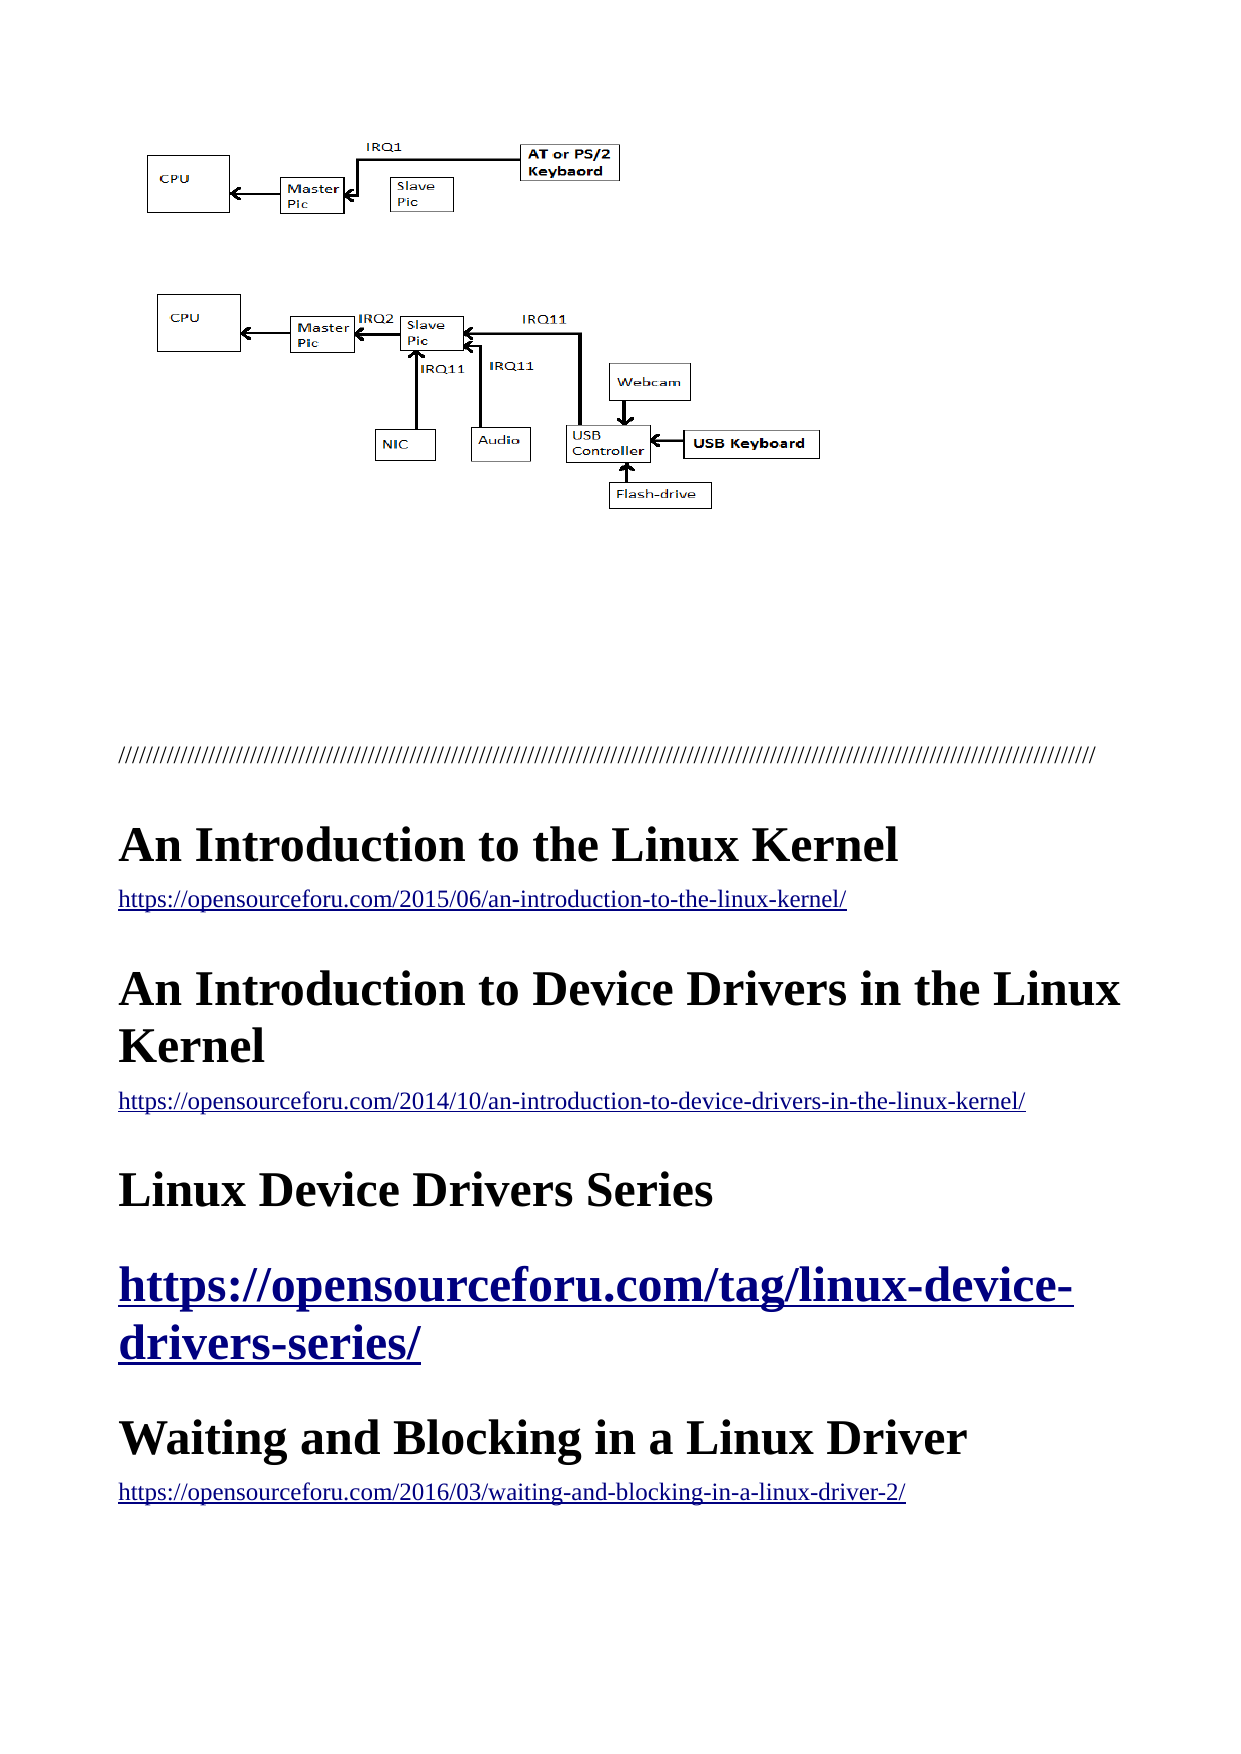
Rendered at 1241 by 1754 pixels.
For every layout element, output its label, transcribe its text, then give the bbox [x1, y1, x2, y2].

subtitle An Introduction to Device Drivers in the Linux Kernel [118, 958, 1122, 1073]
subtitle An Introduction to the Linux Kernel [118, 814, 1122, 872]
subtitle Waiting and Blocking in a Linux Driver [118, 1407, 1122, 1465]
text https://opensourceforu.com/2015/06/an-introduction-to-the-linux-kernel/ [118, 884, 1122, 913]
subtitle Linux Device Drivers Series [118, 1160, 1122, 1217]
text ///////////////////////////////////////////////////////////////////////////////////////////////////////////////////////////////////////////// [118, 740, 1122, 769]
text https://opensourceforu.com/2016/03/waiting-and-blocking-in-a-linux-driver-2/ [118, 1477, 1122, 1506]
subtitle https://opensourceforu.com/tag/linux-device-drivers-series/ [118, 1255, 1122, 1370]
text https://opensourceforu.com/2014/10/an-introduction-to-device-drivers-in-the-linux-kernel/ [118, 1086, 1122, 1114]
